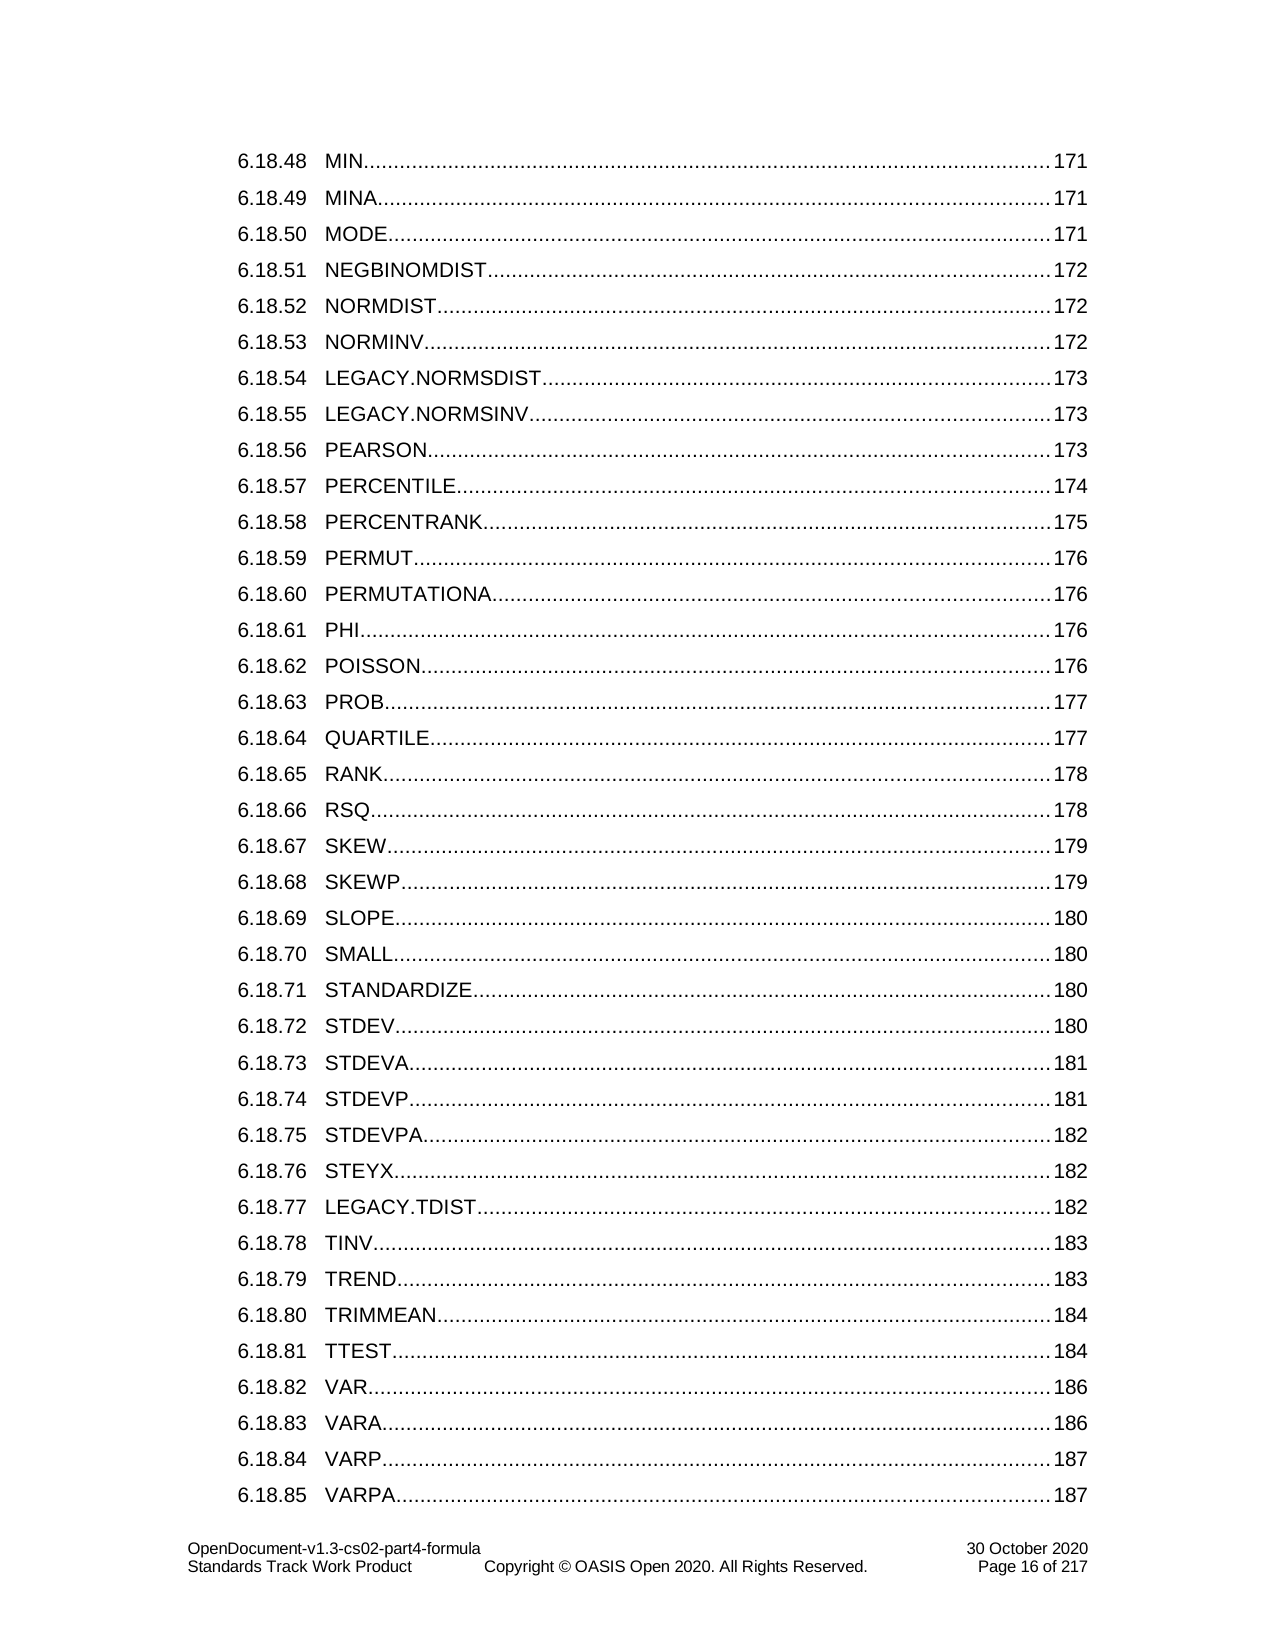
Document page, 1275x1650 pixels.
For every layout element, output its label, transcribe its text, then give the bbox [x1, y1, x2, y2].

text 6.18.62 POISSON 176 [237, 654, 1088, 678]
text 6.18.73 STDEVA 181 [237, 1051, 1088, 1074]
text 6.18.57 PERCENTILE 174 [237, 474, 1088, 498]
text 6.18.52 NORMDIST 172 [237, 294, 1088, 318]
text 6.18.55 LEGACY.NORMSINV 173 [237, 402, 1088, 426]
text 6.18.60 PERMUTATIONA 176 [237, 582, 1088, 606]
text 6.18.49 MINA 171 [237, 186, 1088, 209]
text 6.18.72 STDEV 180 [237, 1015, 1088, 1038]
text 6.18.69 SLOPE 180 [237, 907, 1088, 930]
text 6.18.80 TRIMMEAN 184 [237, 1303, 1088, 1327]
text 6.18.50 MODE 171 [237, 222, 1088, 246]
text 6.18.76 STEYX 182 [237, 1159, 1088, 1183]
text 6.18.81 TTEST 184 [237, 1339, 1088, 1363]
text 6.18.79 TREND 183 [237, 1267, 1088, 1291]
text 6.18.63 PROB 177 [237, 691, 1088, 714]
text 6.18.67 SKEW 179 [237, 835, 1088, 858]
text 6.18.54 LEGACY.NORMSDIST 173 [237, 366, 1088, 390]
text 6.18.48 MIN 171 [237, 150, 1088, 173]
text 6.18.64 QUARTILE 177 [237, 727, 1088, 750]
text 6.18.75 STDEVPA 182 [237, 1123, 1088, 1147]
text 6.18.83 VARA 186 [237, 1411, 1088, 1435]
text 6.18.84 VARP 187 [237, 1447, 1088, 1471]
text 6.18.59 PERMUT 176 [237, 546, 1088, 570]
text 6.18.61 PHI 176 [237, 618, 1088, 642]
text 6.18.51 NEGBINOMDIST 172 [237, 258, 1088, 282]
text 6.18.77 LEGACY.TDIST 182 [237, 1195, 1088, 1219]
text 6.18.70 SMALL 180 [237, 943, 1088, 966]
text 6.18.82 VAR 186 [237, 1375, 1088, 1399]
text 6.18.74 STDEVP 181 [237, 1087, 1088, 1111]
text 6.18.65 RANK 178 [237, 763, 1088, 786]
text 6.18.68 SKEWP 179 [237, 871, 1088, 894]
text 6.18.58 PERCENTRANK 175 [237, 510, 1088, 534]
text 6.18.53 NORMINV 172 [237, 330, 1088, 354]
text 6.18.71 STANDARDIZE 180 [237, 979, 1088, 1002]
text 6.18.56 PEARSON 173 [237, 438, 1088, 462]
text 6.18.66 RSQ 178 [237, 799, 1088, 822]
text 6.18.85 VARPA 187 [237, 1483, 1088, 1507]
text 6.18.78 TINV 183 [237, 1231, 1088, 1255]
